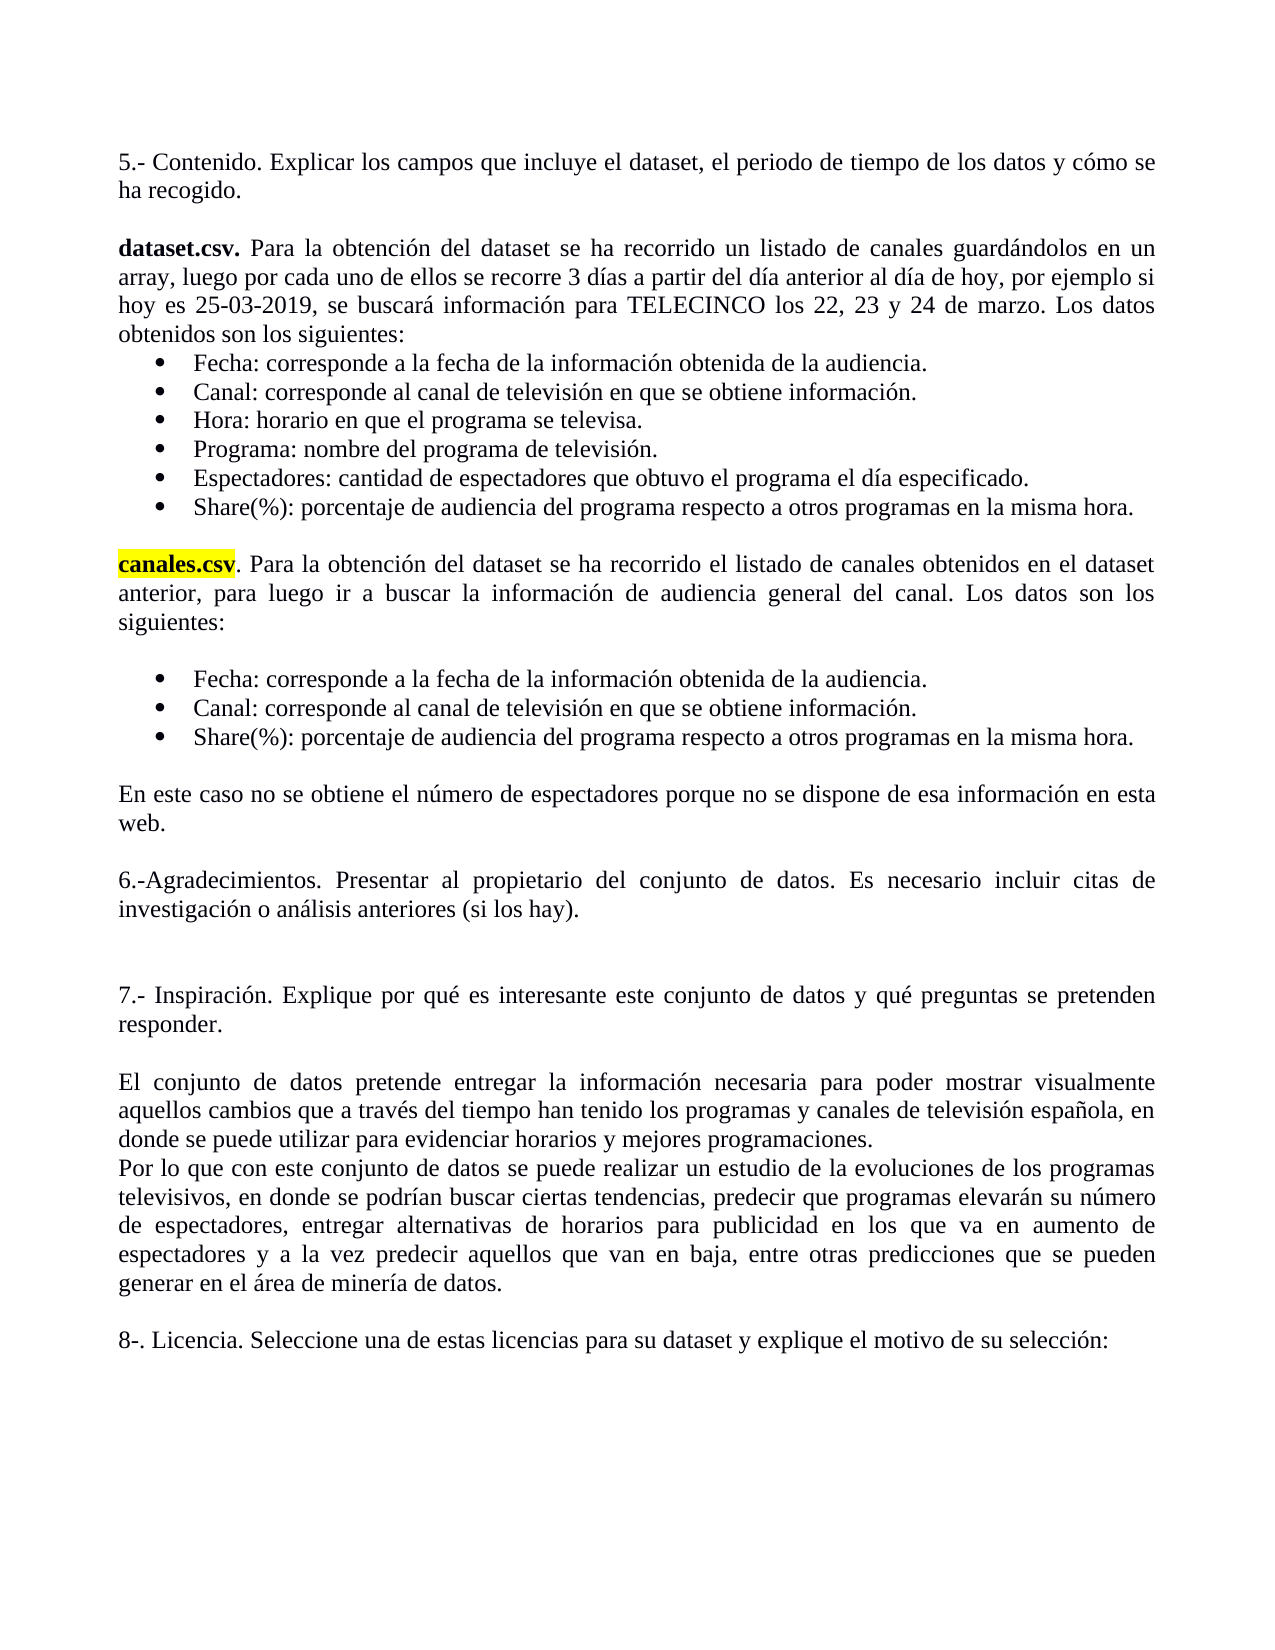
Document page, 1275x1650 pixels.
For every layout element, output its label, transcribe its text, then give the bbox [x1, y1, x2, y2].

text dataset.csv. Para la obtención del dataset se ha recorrido un listado de canales guardándolos en un array, luego por cada uno de ellos se recorre 3 días a partir del día anterior al día de hoy, por ejemplo si hoy es 25-03-2019, se buscará información para TELECINCO los 22, 23 y 24 de marzo. Los datos obtenidos son los siguientes: [118, 233, 1157, 348]
text En este caso no se obtiene el número de espectadores porque no se dispone de esa información en esta web. [118, 779, 1157, 837]
list Programa: nombre del programa de televisión. [156, 434, 1157, 463]
list Espectadores: cantidad de espectadores que obtuvo el programa el día especificado. [156, 463, 1157, 492]
text 7.- Inspiración. Explique por qué es interesante este conjunto de datos y qué preguntas se pretenden responder. [118, 981, 1157, 1038]
list Fecha: corresponde a la fecha de la información obtenida de la audiencia. [156, 348, 1157, 377]
text 8-. Licencia. Seleccione una de estas licencias para su dataset y explique el motivo de su selección: [118, 1326, 1157, 1354]
list Share(%): porcentaje de audiencia del programa respecto a otros programas en la misma hora. [156, 722, 1157, 751]
text 5.- Contenido. Explicar los campos que incluye el dataset, el periodo de tiempo de los datos y cómo se ha recogido. [118, 147, 1157, 204]
list Share(%): porcentaje de audiencia del programa respecto a otros programas en la misma hora. [156, 492, 1157, 521]
text El conjunto de datos pretende entregar la información necesaria para poder mostrar visualmente aquellos cambios que a través del tiempo han tenido los programas y canales de televisión española, en donde se puede utilizar para evidenciar horarios y mejores programaciones. [118, 1067, 1157, 1153]
list Fecha: corresponde a la fecha de la información obtenida de la audiencia. [156, 664, 1157, 693]
list Canal: corresponde al canal de televisión en que se obtiene información. [156, 377, 1157, 406]
text Por lo que con este conjunto de datos se puede realizar un estudio de la evoluciones de los programas televisivos, en donde se podrían buscar ciertas tendencias, predecir que programas elevarán su número de espectadores, entregar alternativas de horarios para publicidad en los que va en aumento de espectadores y a la vez predecir aquellos que van en baja, entre otras predicciones que se pueden generar en el área de minería de datos. [118, 1153, 1157, 1297]
text canales.csv. Para la obtención del dataset se ha recorrido el listado de canales obtenidos en el dataset anterior, para luego ir a buscar la información de audiencia general del canal. Los datos son los siguientes: [118, 549, 1157, 636]
text 6.-Agradecimientos. Presentar al propietario del conjunto de datos. Es necesario incluir citas de investigación o análisis anteriores (si los hay). [118, 866, 1157, 923]
list Canal: corresponde al canal de televisión en que se obtiene información. [156, 693, 1157, 722]
list Hora: horario en que el programa se televisa. [156, 406, 1157, 434]
